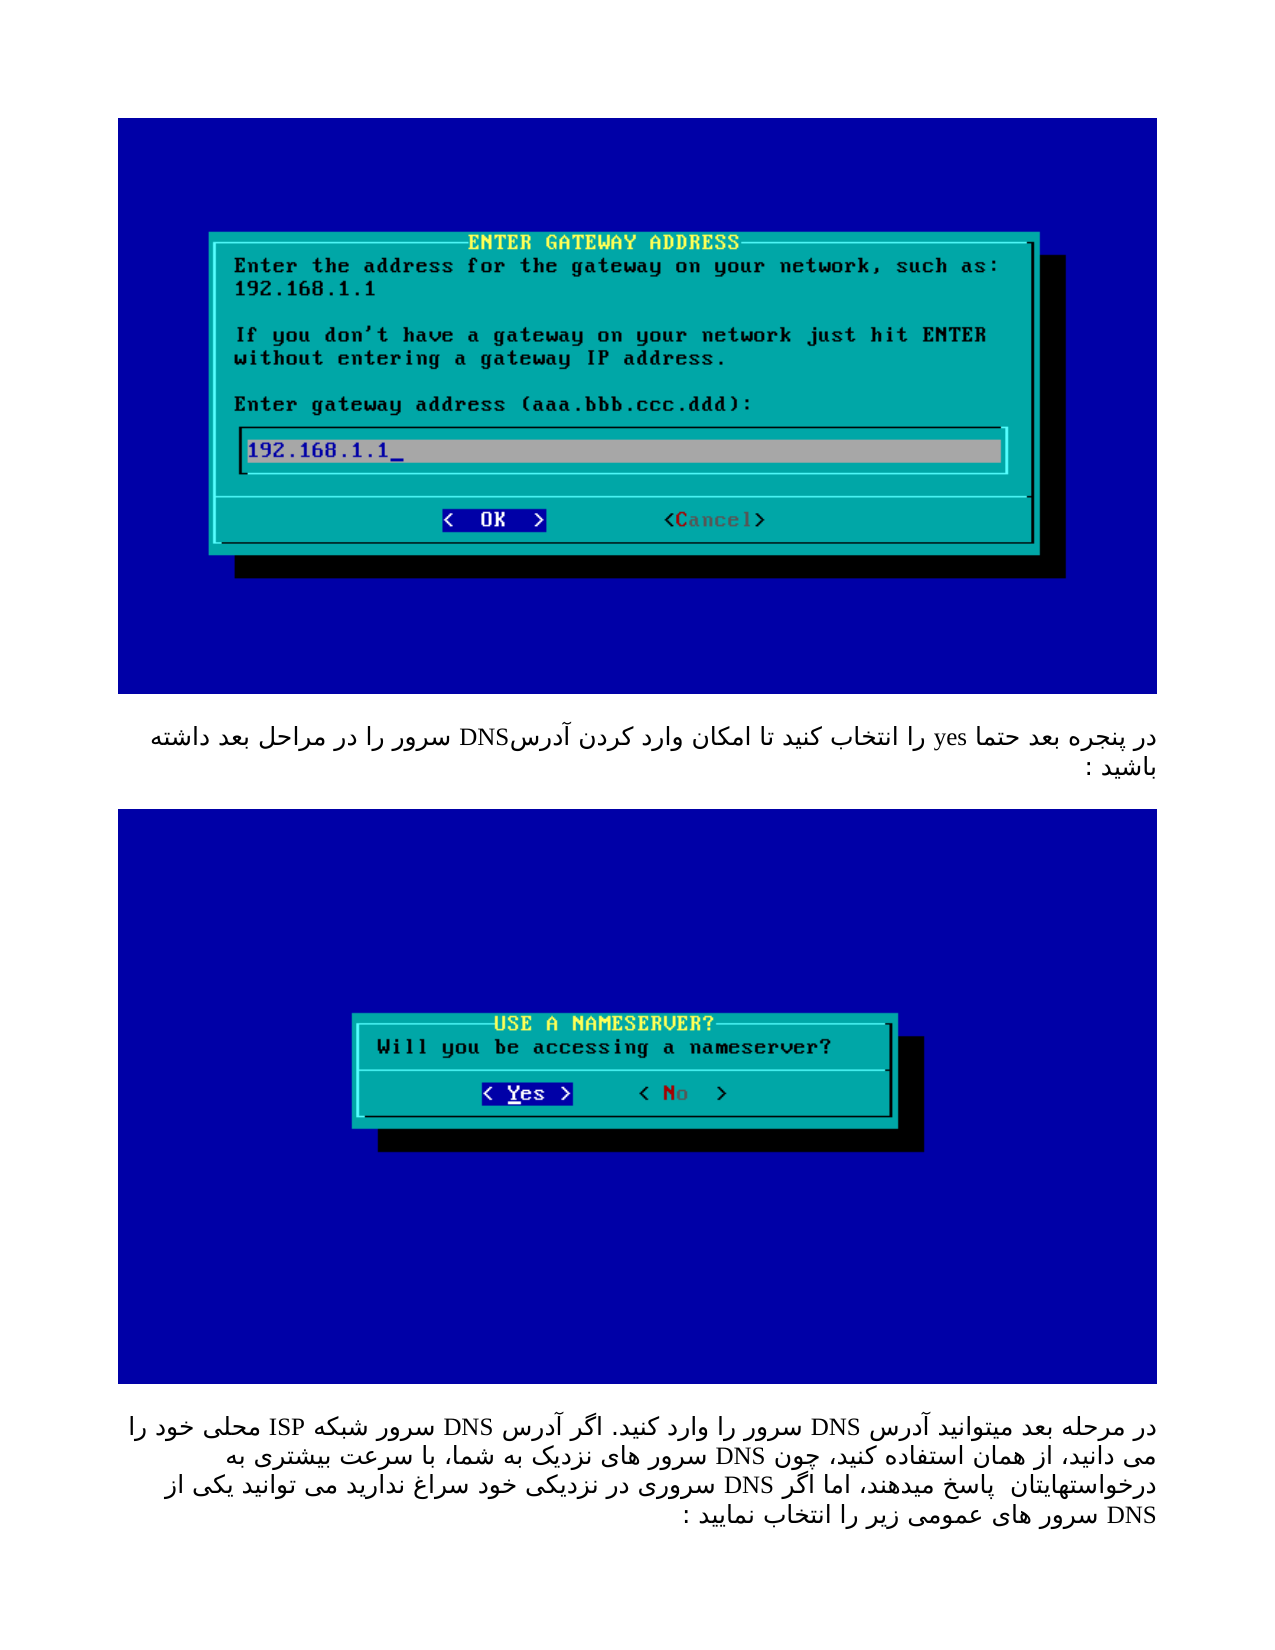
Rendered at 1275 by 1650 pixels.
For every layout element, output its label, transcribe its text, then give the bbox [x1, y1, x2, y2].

picture [118, 118, 1157, 694]
text در پنجره بعد حتما yes را انتخاب کنید تا امکان وارد کردن آدرسDNS سرور را در مراحل بعد داشته باشید : [118, 722, 1157, 781]
text در مرحله بعد میتوانید آدرس DNS سرور را وارد کنید. اگر آدرس DNS سرور شبکه ISP محلی خود را می دانید، از همان استفاده کنید، چون DNS سرور های نزدیک به شما، با سرعت بیشتری به درخواستهایتان پاسخ میدهند، اما اگر DNS سروری در نزدیکی خود سراغ ندارید می توانید یکی از DNS سرور های عمومی زیر را انتخاب نمایید : [118, 1412, 1157, 1529]
picture [118, 809, 1157, 1384]
